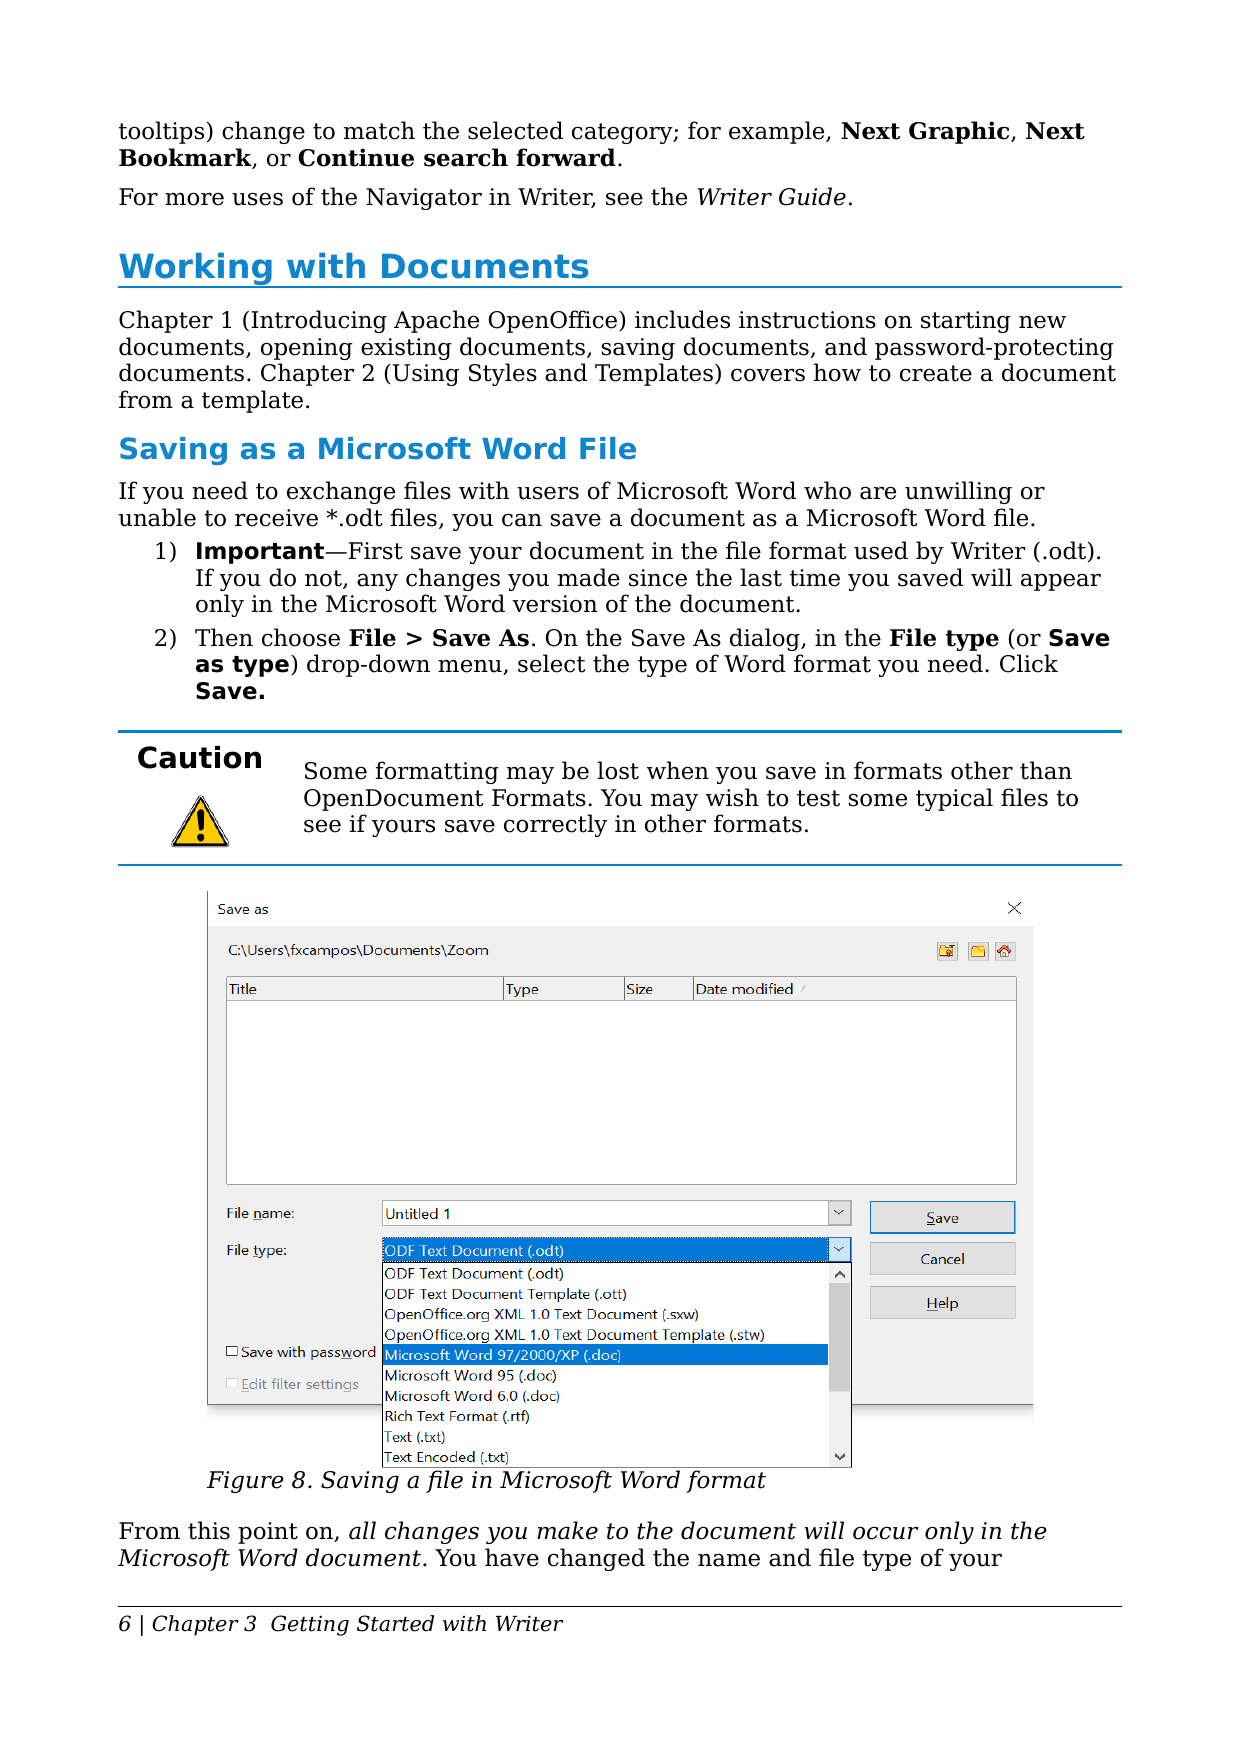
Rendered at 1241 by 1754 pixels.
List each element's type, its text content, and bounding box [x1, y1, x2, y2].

text From this point on, all changes you make to the document will occur only in the Microsoft Word document. You have changed the name and file type of your [118, 1518, 1122, 1571]
list Chapter 1 (Introducing Apache OpenOffice) includes instructions on starting new documents, opening existing documents, saving documents, and password-protecting documents. Chapter 2 (Using Styles and Templates) covers how to create a document from a template. [118, 307, 1122, 414]
text For more uses of the Navigator in Writer, see the Writer Guide. [118, 184, 1122, 211]
table_header Caution [118, 733, 281, 864]
list If you need to exchange files with users of Microsoft Word who are unwilling or unable to receive *.odt files, you can save a document as a Microsoft Word file. [118, 478, 1122, 532]
list Then choose File > Save As. On the Save As dialog, in the File type (or Save as type) drop-down menu, select the type of Word format you need. Click Save. [177, 624, 1122, 705]
subtitle Saving as a Microsoft Word File [118, 432, 1122, 466]
subtitle Working with Documents [118, 247, 1122, 286]
picture [167, 791, 233, 851]
list Important—First save your document in the file format used by Writer (.odt). If you do not, any changes you made since the last time you saved will appear only in the Microsoft Word version of the document. [177, 538, 1122, 618]
text tooltips) change to match the selected category; for example, Next Graphic, Next Bookmark, or Continue search forward. [118, 118, 1122, 172]
table_header Some formatting may be lost when you save in formats other than OpenDocument Formats. You may wish to test some typical files to see if yours save correctly in other formats. [281, 733, 1122, 864]
text Figure 8. Saving a file in Microsoft Word format [207, 1468, 1033, 1494]
picture [207, 891, 1034, 1468]
